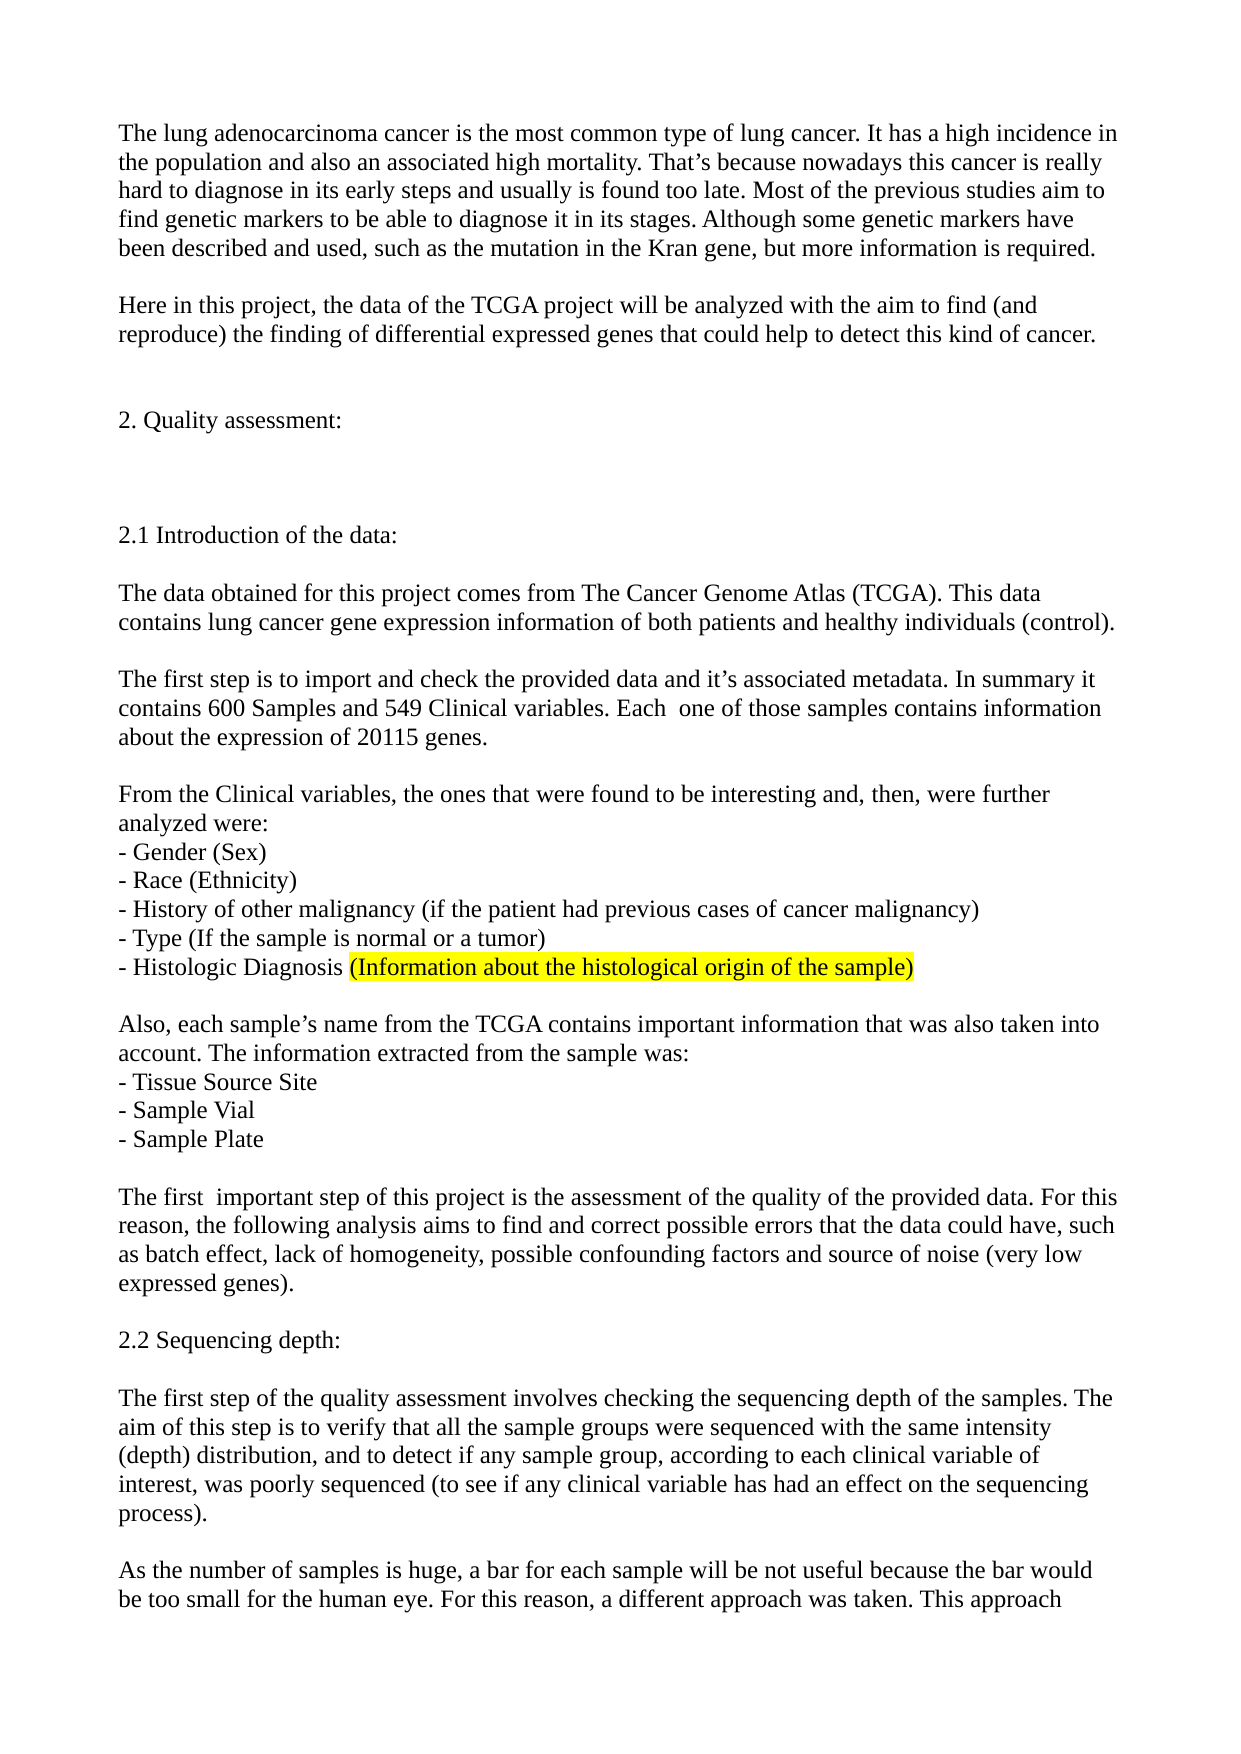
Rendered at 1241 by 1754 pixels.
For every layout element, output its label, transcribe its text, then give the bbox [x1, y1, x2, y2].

text As the number of samples is huge, a bar for each sample will be not useful because the bar would be too small for the human eye. For this reason, a different approach was taken. This approach [118, 1556, 1122, 1613]
text 2. Quality assessment: [118, 406, 1122, 434]
text - Race (Ethnicity) [118, 866, 1122, 894]
text 2.1 Introduction of the data: [118, 521, 1122, 549]
text - Sample Plate [118, 1124, 1122, 1153]
text The lung adenocarcinoma cancer is the most common type of lung cancer. It has a high incidence in the population and also an associated high mortality. That’s because nowadays this cancer is really hard to diagnose in its early steps and usually is found too late. Most of the previous studies aim to find genetic markers to be able to diagnose it in its stages. Although some genetic markers have been described and used, such as the mutation in the Kran gene, but more information is required. [118, 118, 1122, 262]
text - Histologic Diagnosis (Information about the histological origin of the sample) [118, 952, 1122, 981]
text The first important step of this project is the assessment of the quality of the provided data. For this reason, the following analysis aims to find and correct possible errors that the data could have, such as batch effect, lack of homogeneity, possible confounding factors and source of noise (very low expressed genes). [118, 1182, 1122, 1297]
text - History of other malignancy (if the patient had previous cases of cancer malignancy) [118, 894, 1122, 923]
text - Tissue Source Site [118, 1067, 1122, 1096]
text 2.2 Sequencing depth: [118, 1326, 1122, 1354]
text - Gender (Sex) [118, 837, 1122, 866]
text From the Clinical variables, the ones that were found to be interesting and, then, were further analyzed were: [118, 779, 1122, 837]
text The first step is to import and check the provided data and it’s associated metadata. In summary it contains 600 Samples and 549 Clinical variables. Each one of those samples contains information about the expression of 20115 genes. [118, 664, 1122, 751]
text The data obtained for this project comes from The Cancer Genome Atlas (TCGA). This data contains lung cancer gene expression information of both patients and healthy individuals (control). [118, 578, 1122, 636]
text Here in this project, the data of the TCGA project will be analyzed with the aim to find (and reproduce) the finding of differential expressed genes that could help to detect this kind of cancer. [118, 291, 1122, 348]
text The first step of the quality assessment involves checking the sequencing depth of the samples. The aim of this step is to verify that all the sample groups were sequenced with the same intensity (depth) distribution, and to detect if any sample group, according to each clinical variable of interest, was poorly sequenced (to see if any clinical variable has had an effect on the sequencing process). [118, 1383, 1122, 1527]
text - Type (If the sample is normal or a tumor) [118, 923, 1122, 952]
text Also, each sample’s name from the TCGA contains important information that was also taken into account. The information extracted from the sample was: [118, 1009, 1122, 1067]
text - Sample Vial [118, 1096, 1122, 1124]
